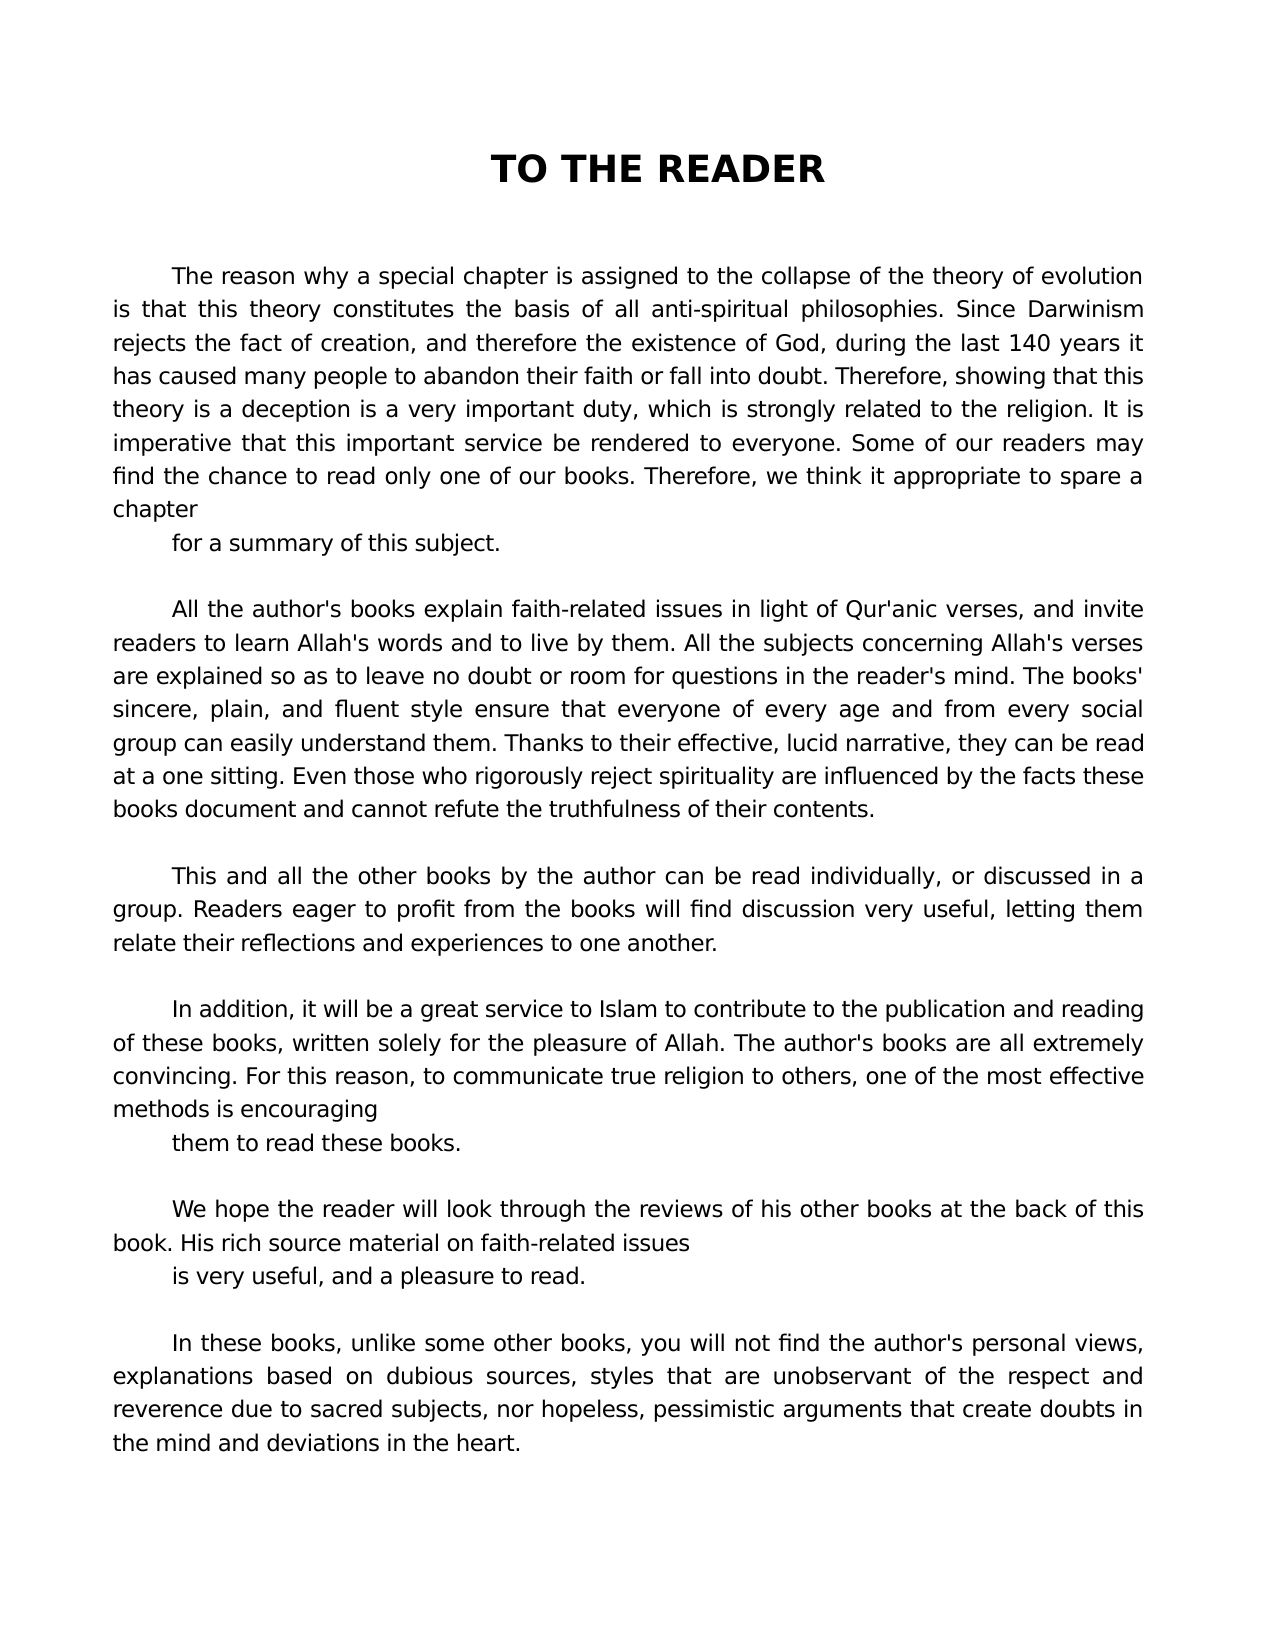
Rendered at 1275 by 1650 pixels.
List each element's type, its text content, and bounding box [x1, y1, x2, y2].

subtitle TO THE READER [112, 148, 1145, 191]
text them to read these books. [112, 1124, 1145, 1158]
text for a summary of this subject. [112, 524, 1145, 558]
text We hope the reader will look through the reviews of his other books at the back of this book. His rich source material on faith-related issues [112, 1191, 1145, 1258]
text In addition, it will be a great service to Islam to contribute to the publication and reading of these books, written solely for the pleasure of Allah. The author's books are all extremely convincing. For this reason, to communicate true religion to others, one of the most effective methods is encouraging [112, 991, 1145, 1124]
text The reason why a special chapter is assigned to the collapse of the theory of evolution is that this theory constitutes the basis of all anti-spiritual philosophies. Since Darwinism rejects the fact of creation, and therefore the existence of God, during the last 140 years it has caused many people to abandon their faith or fall into doubt. Therefore, showing that this theory is a deception is a very important duty, which is strongly related to the religion. It is imperative that this important service be rendered to everyone. Some of our readers may find the chance to read only one of our books. Therefore, we think it appropriate to spare a chapter [112, 258, 1145, 524]
text All the author's books explain faith-related issues in light of Qur'anic verses, and invite readers to learn Allah's words and to live by them. All the subjects concerning Allah's verses are explained so as to leave no doubt or room for questions in the reader's mind. The books' sincere, plain, and fluent style ensure that everyone of every age and from every social group can easily understand them. Thanks to their effective, lucid narrative, they can be read at a one sitting. Even those who rigorously reject spirituality are influenced by the facts these books document and cannot refute the truthfulness of their contents. [112, 591, 1145, 824]
text is very useful, and a pleasure to read. [112, 1258, 1145, 1291]
text This and all the other books by the author can be read individually, or discussed in a group. Readers eager to profit from the books will find discussion very useful, letting them relate their reflections and experiences to one another. [112, 858, 1145, 958]
text In these books, unlike some other books, you will not find the author's personal views, explanations based on dubious sources, styles that are unobservant of the respect and reverence due to sacred subjects, nor hopeless, pessimistic arguments that create doubts in the mind and deviations in the heart. [112, 1324, 1145, 1458]
